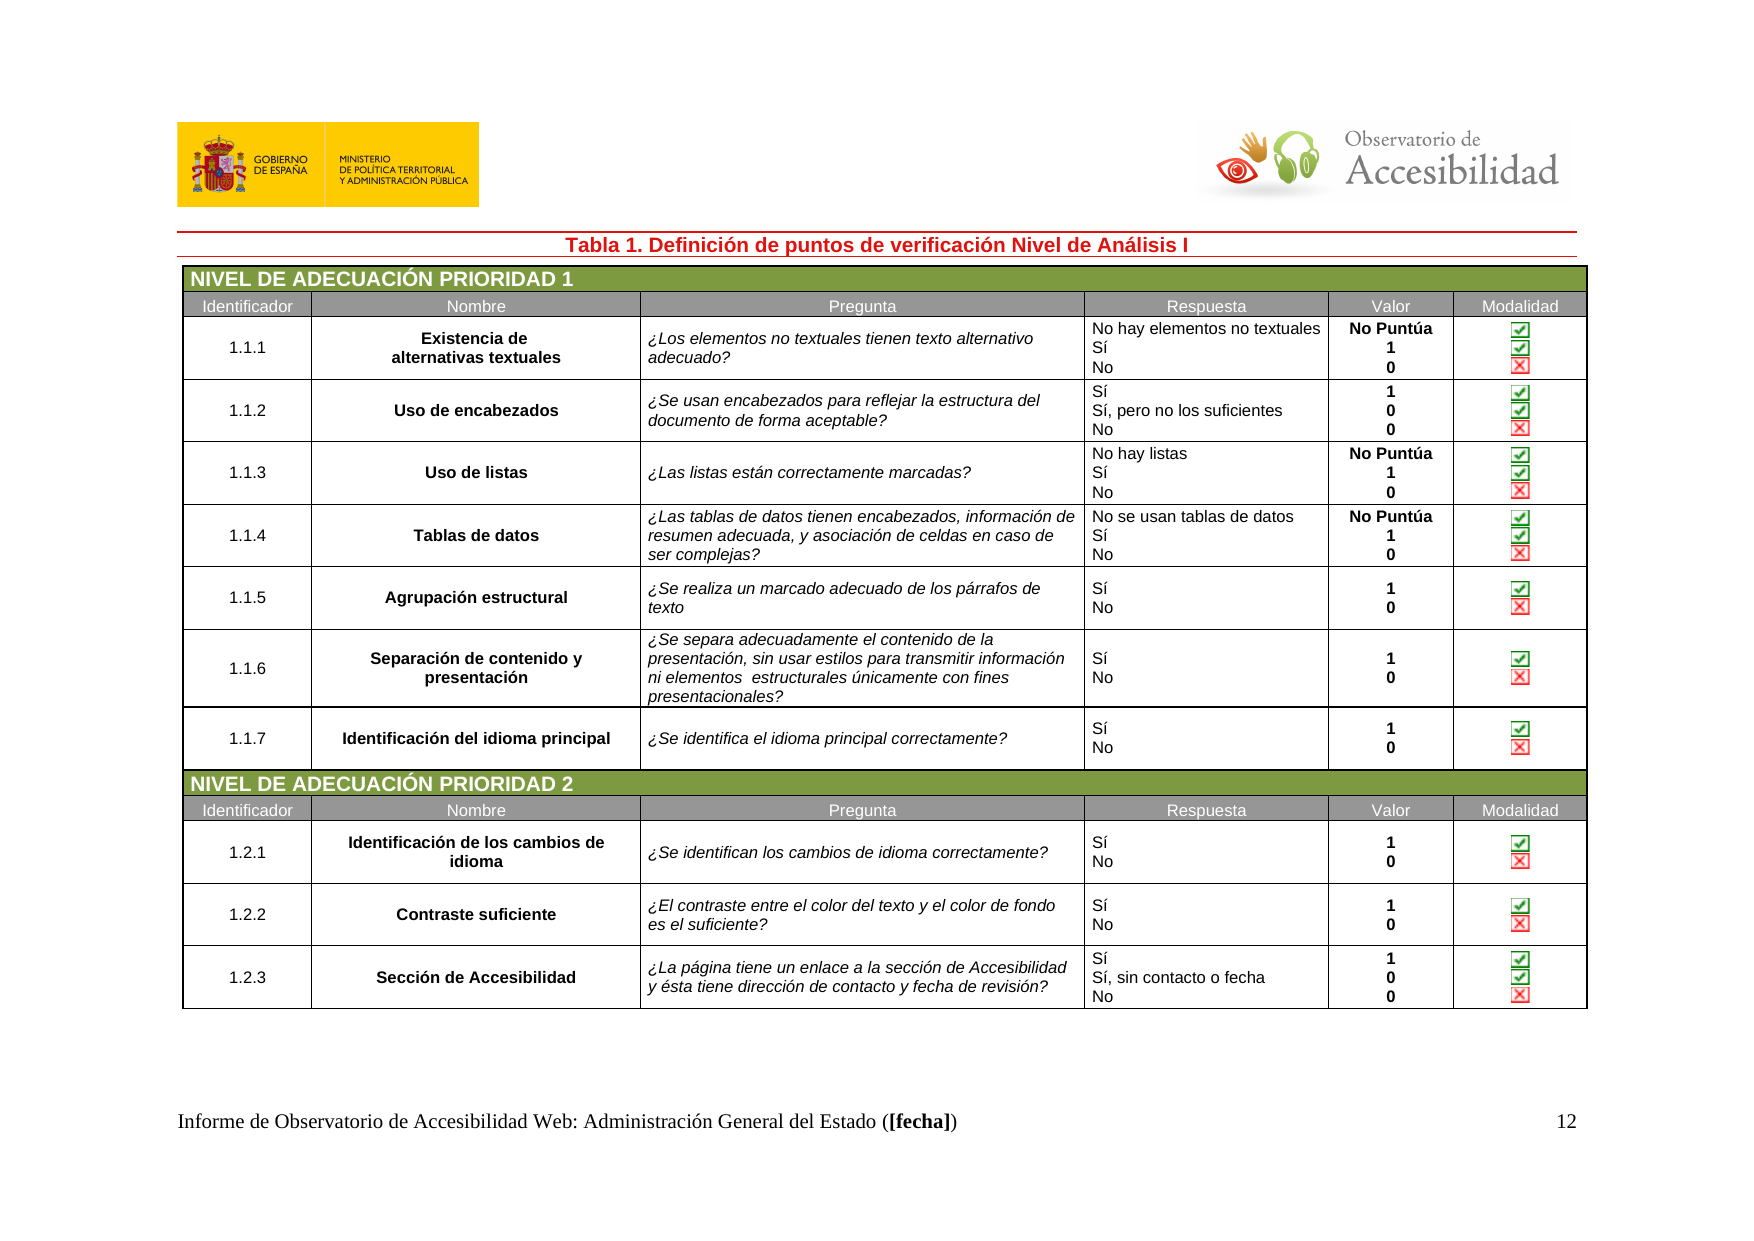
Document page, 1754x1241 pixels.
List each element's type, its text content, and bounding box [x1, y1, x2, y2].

picture [1511, 669, 1530, 685]
picture [1511, 447, 1530, 463]
table_cell 1 0 0 [1329, 946, 1453, 1008]
table_cell 1 0 0 [1329, 380, 1453, 441]
table_cell Nombre [312, 796, 640, 820]
picture [1511, 915, 1530, 932]
picture [1511, 402, 1530, 419]
table_cell Modalidad [1454, 796, 1586, 820]
table_cell 1 0 [1329, 884, 1453, 945]
table_cell Nombre [312, 292, 640, 316]
table_cell Valor [1329, 796, 1453, 820]
picture [1511, 322, 1530, 338]
table_cell 1.2.1 [184, 821, 311, 883]
picture [1511, 465, 1530, 481]
table_cell Sí Sí, sin contacto o fecha No [1085, 946, 1328, 1008]
table_cell Identificador [184, 796, 311, 820]
table_cell ¿Se realiza un marcado adecuado de los párrafos de texto [641, 567, 1084, 629]
table_cell [1454, 380, 1586, 441]
table_cell ¿Las listas están correctamente marcadas? [641, 442, 1084, 504]
table_cell Sí No [1085, 567, 1328, 629]
table_header NIVEL DE ADECUACIÓN PRIORIDAD 1 [184, 267, 1586, 291]
picture [1511, 651, 1530, 667]
table_cell Sí No [1085, 884, 1328, 945]
picture [1511, 482, 1530, 499]
table_cell [1454, 505, 1586, 566]
table_cell 1.1.4 [184, 505, 311, 566]
table_cell [1454, 630, 1586, 706]
picture [1511, 987, 1530, 1003]
table_cell 1.1.7 [184, 708, 311, 769]
table_cell No se usan tablas de datos Sí No [1085, 505, 1328, 566]
table_cell ¿Se identifica el idioma principal correctamente? [641, 708, 1084, 769]
table_cell [1454, 884, 1586, 945]
picture [1511, 581, 1530, 597]
table_cell 1.2.3 [184, 946, 311, 1008]
table_cell Sí No [1085, 708, 1328, 769]
table_cell No hay listas Sí No [1085, 442, 1328, 504]
table_cell 1.1.6 [184, 630, 311, 706]
table_cell Respuesta [1085, 292, 1328, 316]
picture [1511, 357, 1530, 374]
table_cell ¿La página tiene un enlace a la sección de Accesibilidad y ésta tiene dirección de contacto y fecha de revisión? [641, 946, 1084, 1008]
table_cell 1.1.1 [184, 317, 311, 379]
picture [1511, 598, 1530, 615]
table_cell ¿Se usan encabezados para reflejar la estructura del documento de forma aceptable? [641, 380, 1084, 441]
picture [177, 122, 479, 207]
table_cell 1 0 [1329, 821, 1453, 883]
table_cell [1454, 821, 1586, 883]
table_cell 1 0 [1329, 708, 1453, 769]
table_cell No hay elementos no textuales Sí No [1085, 317, 1328, 379]
picture [1511, 853, 1530, 869]
text Tabla 1. Definición de puntos de verificación Nivel de Análisis I [177, 233, 1577, 256]
table_cell Uso de listas [312, 442, 640, 504]
table_cell Sí No [1085, 630, 1328, 706]
table_cell ¿Las tablas de datos tienen encabezados, información de resumen adecuada, y asociación de celdas en caso de ser complejas? [641, 505, 1084, 566]
table_cell Pregunta [641, 796, 1084, 820]
picture [1511, 898, 1530, 914]
table_cell Sección de Accesibilidad [312, 946, 640, 1008]
table_cell Sí Sí, pero no los suficientes No [1085, 380, 1328, 441]
table_cell [1454, 442, 1586, 504]
table_cell Separación de contenido y presentación [312, 630, 640, 706]
table_cell ¿Se separa adecuadamente el contenido de la presentación, sin usar estilos para transmitir información ni elementos estructurales únicamente con fines presentacionales? [641, 630, 1084, 706]
table_cell Modalidad [1454, 292, 1586, 316]
table_cell [1454, 317, 1586, 379]
picture [1511, 420, 1530, 436]
table_cell Valor [1329, 292, 1453, 316]
picture [1511, 721, 1530, 737]
table_cell Pregunta [641, 292, 1084, 316]
table_cell No Puntúa 1 0 [1329, 317, 1453, 379]
table_cell No Puntúa 1 0 [1329, 442, 1453, 504]
table_cell ¿Los elementos no textuales tienen texto alternativo adecuado? [641, 317, 1084, 379]
table_cell 1.1.3 [184, 442, 311, 504]
picture [1511, 510, 1530, 526]
picture [1511, 545, 1530, 561]
picture [1196, 122, 1573, 204]
table_cell [1454, 946, 1586, 1008]
table_cell Agrupación estructural [312, 567, 640, 629]
table_cell Identificación del idioma principal [312, 708, 640, 769]
table_cell Respuesta [1085, 796, 1328, 820]
picture [1511, 951, 1530, 968]
picture [1511, 527, 1530, 544]
table_cell 1 0 [1329, 630, 1453, 706]
picture [1511, 385, 1530, 401]
picture [1511, 340, 1530, 356]
picture [1511, 969, 1530, 985]
table_cell [1454, 708, 1586, 769]
table_cell Contraste suficiente [312, 884, 640, 945]
picture [1511, 835, 1530, 852]
table_cell 1.1.2 [184, 380, 311, 441]
table_cell 1.1.5 [184, 567, 311, 629]
table_cell Tablas de datos [312, 505, 640, 566]
table_cell Identificación de los cambios de idioma [312, 821, 640, 883]
table_cell 1.2.2 [184, 884, 311, 945]
table_cell NIVEL DE ADECUACIÓN PRIORIDAD 2 [184, 771, 1586, 795]
table_cell Sí No [1085, 821, 1328, 883]
table_cell Existencia de alternativas textuales [312, 317, 640, 379]
table_cell ¿El contraste entre el color del texto y el color de fondo es el suficiente? [641, 884, 1084, 945]
picture [1511, 739, 1530, 755]
table_cell Identificador [184, 292, 311, 316]
table_cell No Puntúa 1 0 [1329, 505, 1453, 566]
table_cell 1 0 [1329, 567, 1453, 629]
table_cell [1454, 567, 1586, 629]
table_cell ¿Se identifican los cambios de idioma correctamente? [641, 821, 1084, 883]
table_cell Uso de encabezados [312, 380, 640, 441]
